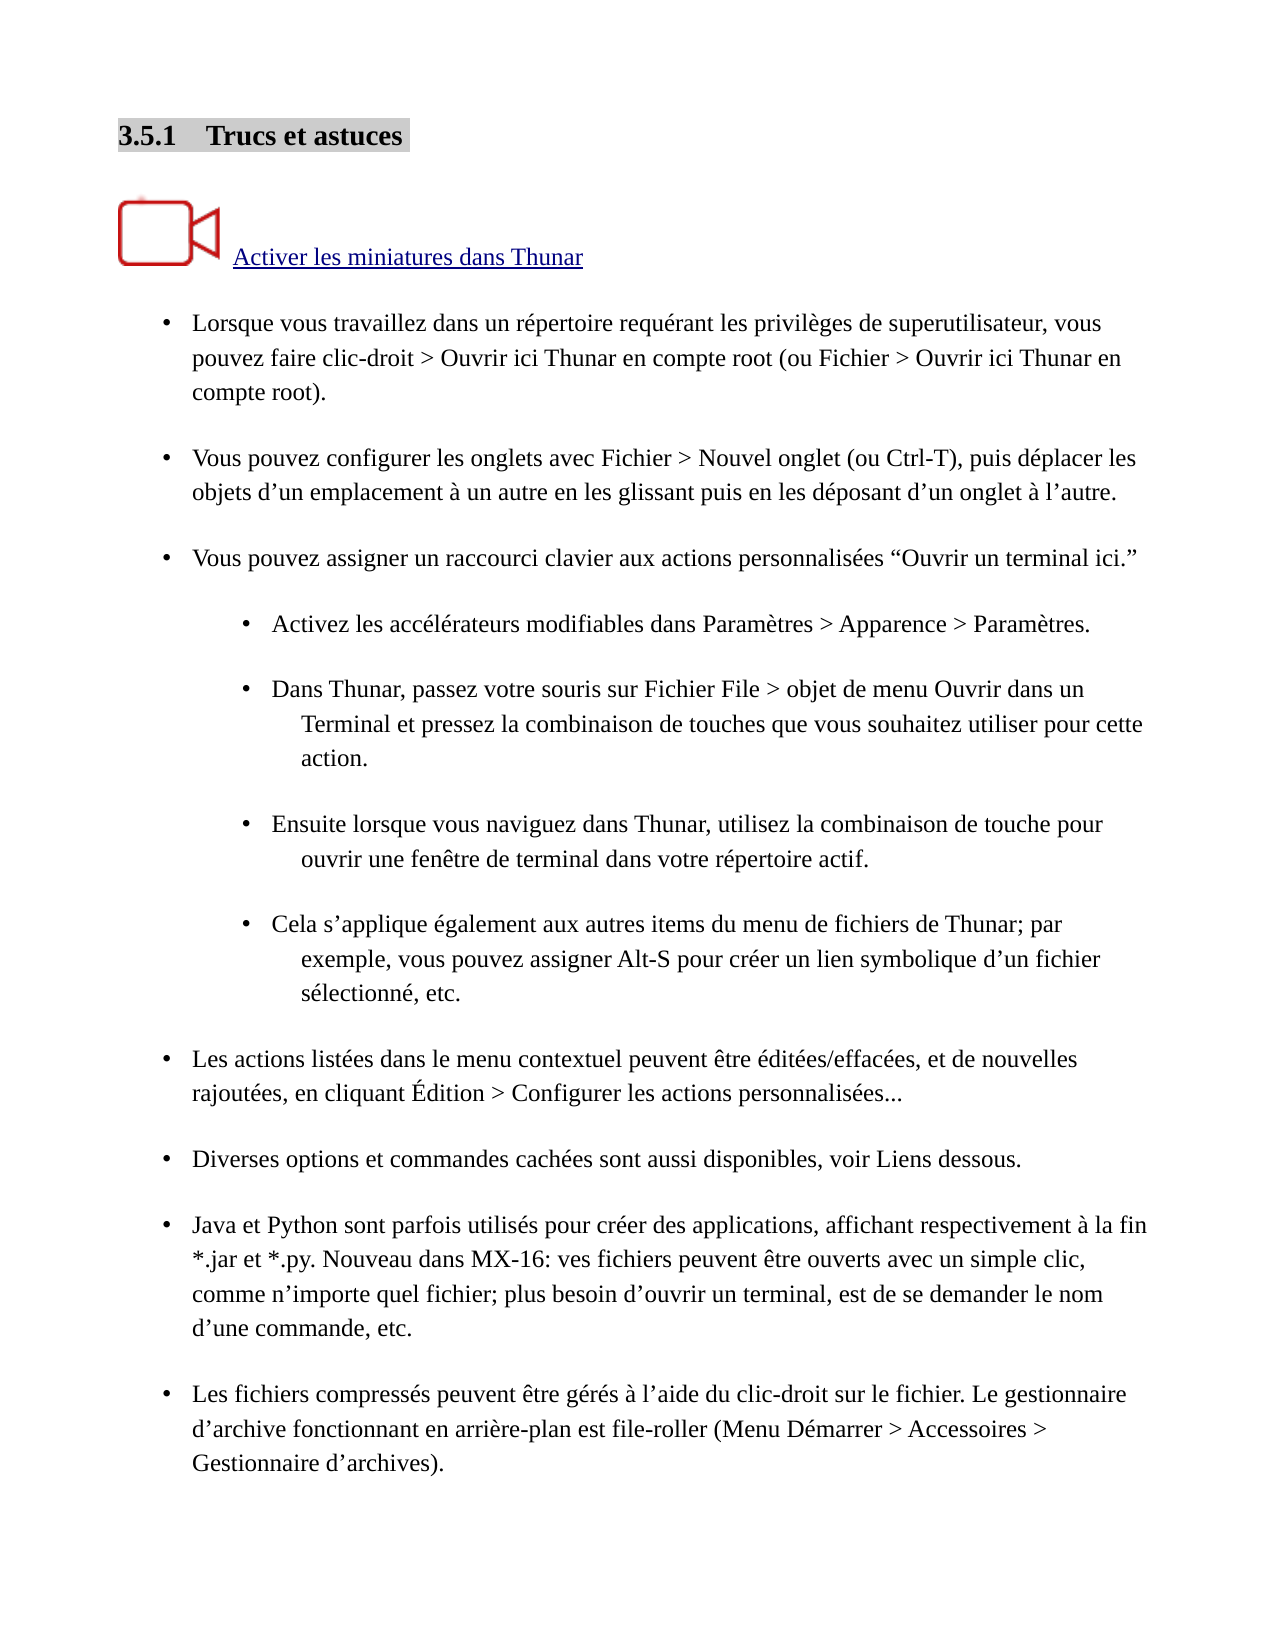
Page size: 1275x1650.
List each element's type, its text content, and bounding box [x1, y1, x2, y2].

list Ensuite lorsque vous naviguez dans Thunar, utilisez la combinaison de touche pour ouvrir une fenêtre de terminal dans votre répertoire actif. [242, 809, 1157, 872]
list Activez les accélérateurs modifiables dans Paramètres > Apparence > Paramètres. [242, 609, 1157, 637]
list Vous pouvez assigner un raccourci clavier aux actions personnalisées “Ouvrir un terminal ici.” [162, 543, 1157, 572]
picture [118, 182, 220, 266]
list Dans Thunar, passez votre souris sur Fichier File > objet de menu Ouvrir dans un Terminal et pressez la combinaison de touches que vous souhaitez utiliser pour cette action. [242, 674, 1157, 772]
subtitle 3.5.1 Trucs et astuces [410, 118, 1157, 152]
list Vous pouvez configurer les onglets avec Fichier > Nouvel onglet (ou Ctrl-T), puis déplacer les objets d’un emplacement à un autre en les glissant puis en les déposant d’un onglet à l’autre. [162, 443, 1157, 506]
text Activer les miniatures dans Thunar [118, 183, 1157, 271]
list Les fichiers compressés peuvent être gérés à l’aide du clic-droit sur le fichier. Le gestionnaire d’archive fonctionnant en arrière-plan est file-roller (Menu Démarrer > Accessoires > Gestionnaire d’archives). [162, 1379, 1157, 1477]
list Les actions listées dans le menu contextuel peuvent être éditées/effacées, et de nouvelles rajoutées, en cliquant Édition > Configurer les actions personnalisées... [162, 1044, 1157, 1107]
list Lorsque vous travaillez dans un répertoire requérant les privilèges de superutilisateur, vous pouvez faire clic-droit > Ouvrir ici Thunar en compte root (ou Fichier > Ouvrir ici Thunar en compte root). [162, 308, 1157, 406]
list Java et Python sont parfois utilisés pour créer des applications, affichant respectivement à la fin *.jar et *.py. Nouveau dans MX-16: ves fichiers peuvent être ouverts avec un simple clic, comme n’importe quel fichier; plus besoin d’ouvrir un terminal, est de se demander le nom d’une commande, etc. [162, 1210, 1157, 1342]
list Cela s’applique également aux autres items du menu de fichiers de Thunar; par exemple, vous pouvez assigner Alt-S pour créer un lien symbolique d’un fichier sélectionné, etc. [242, 909, 1157, 1007]
list Diverses options et commandes cachées sont aussi disponibles, voir Liens dessous. [162, 1144, 1157, 1173]
